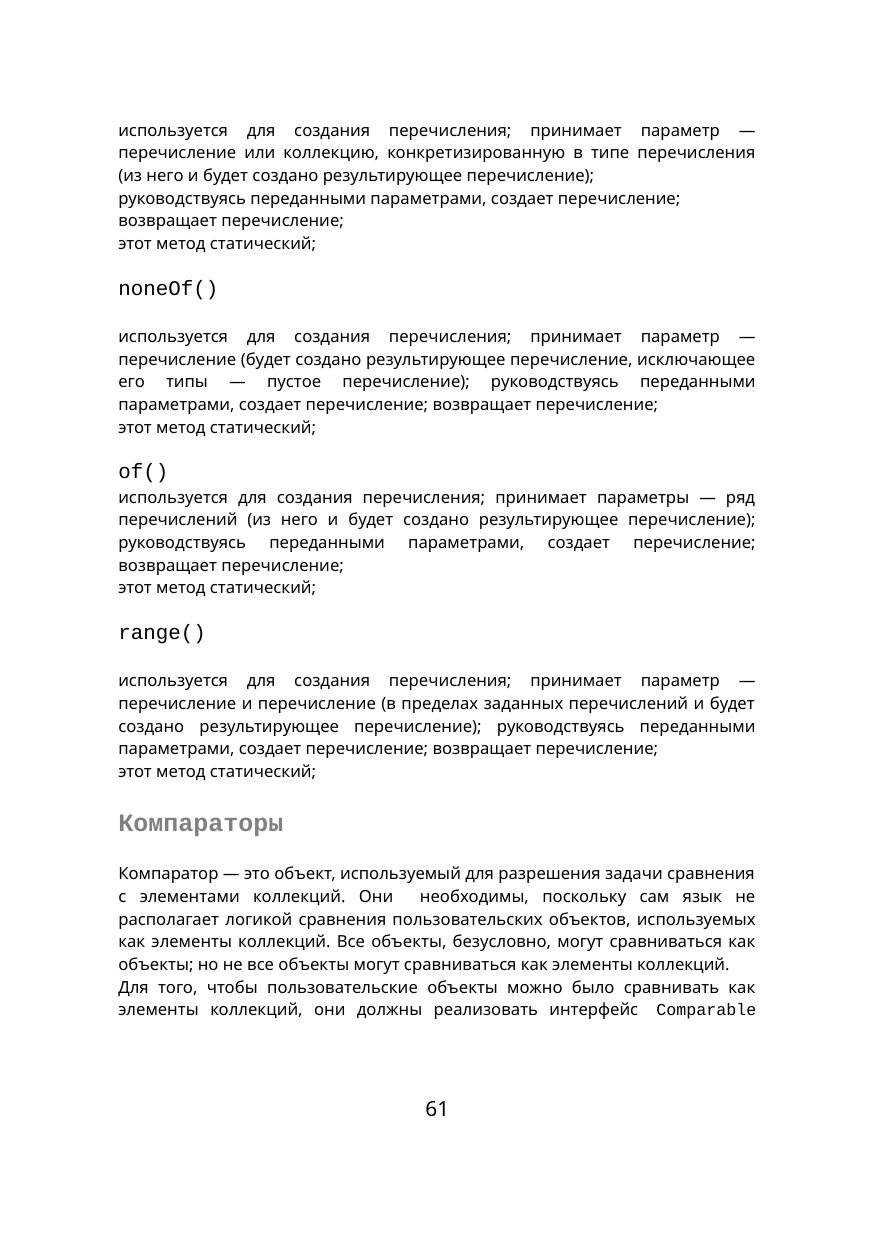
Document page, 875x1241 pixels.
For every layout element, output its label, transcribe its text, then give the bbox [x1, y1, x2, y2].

text этот метод статический; [118, 576, 756, 599]
text Компараторы [118, 811, 756, 839]
text используется для создания перечисления; принимает параметры — ряд перечислений (из него и будет создано результирующее перечисление); руководствуясь переданными параметрами, создает перечисление; возвращает перечисление; [118, 485, 756, 576]
text возвращает перечисление; [118, 209, 756, 232]
text Для того, чтобы пользовательские объекты можно было сравнивать как элементы коллекций, они должны реализовать интерфейс Comparable [118, 975, 756, 1021]
text Компаратор — это объект, используемый для разрешения задачи сравнения с элементами коллекций. Они необходимы, поскольку сам язык не располагает логикой сравнения пользовательских объектов, используемых как элементы коллекций. Все объекты, безусловно, могут сравниваться как объекты; но не все объекты могут сравниваться как элементы коллекций. [118, 862, 756, 975]
text этот метод статический; [118, 415, 756, 438]
text используется для создания перечисления; принимает параметр — перечисление или коллекцию, конкретизированную в типе перечисления (из него и будет создано результирующее перечисление); [118, 118, 756, 186]
text range() [118, 622, 756, 646]
text руководствуясь переданными параметрами, создает перечисление; [118, 186, 756, 209]
text of() [118, 462, 756, 485]
text этот метод статический; [118, 232, 756, 254]
text используется для создания перечисления; принимает параметр — перечисление (будет создано результирующее перечисление, исключающее его типы — пустое перечисление); руководствуясь переданными параметрами, создает перечисление; возвращает перечисление; [118, 324, 756, 415]
text используется для создания перечисления; принимает параметр — перечисление и перечисление (в пределах заданных перечислений и будет создано результирующее перечисление); руководствуясь переданными параметрами, создает перечисление; возвращает перечисление; [118, 669, 756, 759]
text noneOf() [118, 278, 756, 302]
text этот метод статический; [118, 759, 756, 782]
